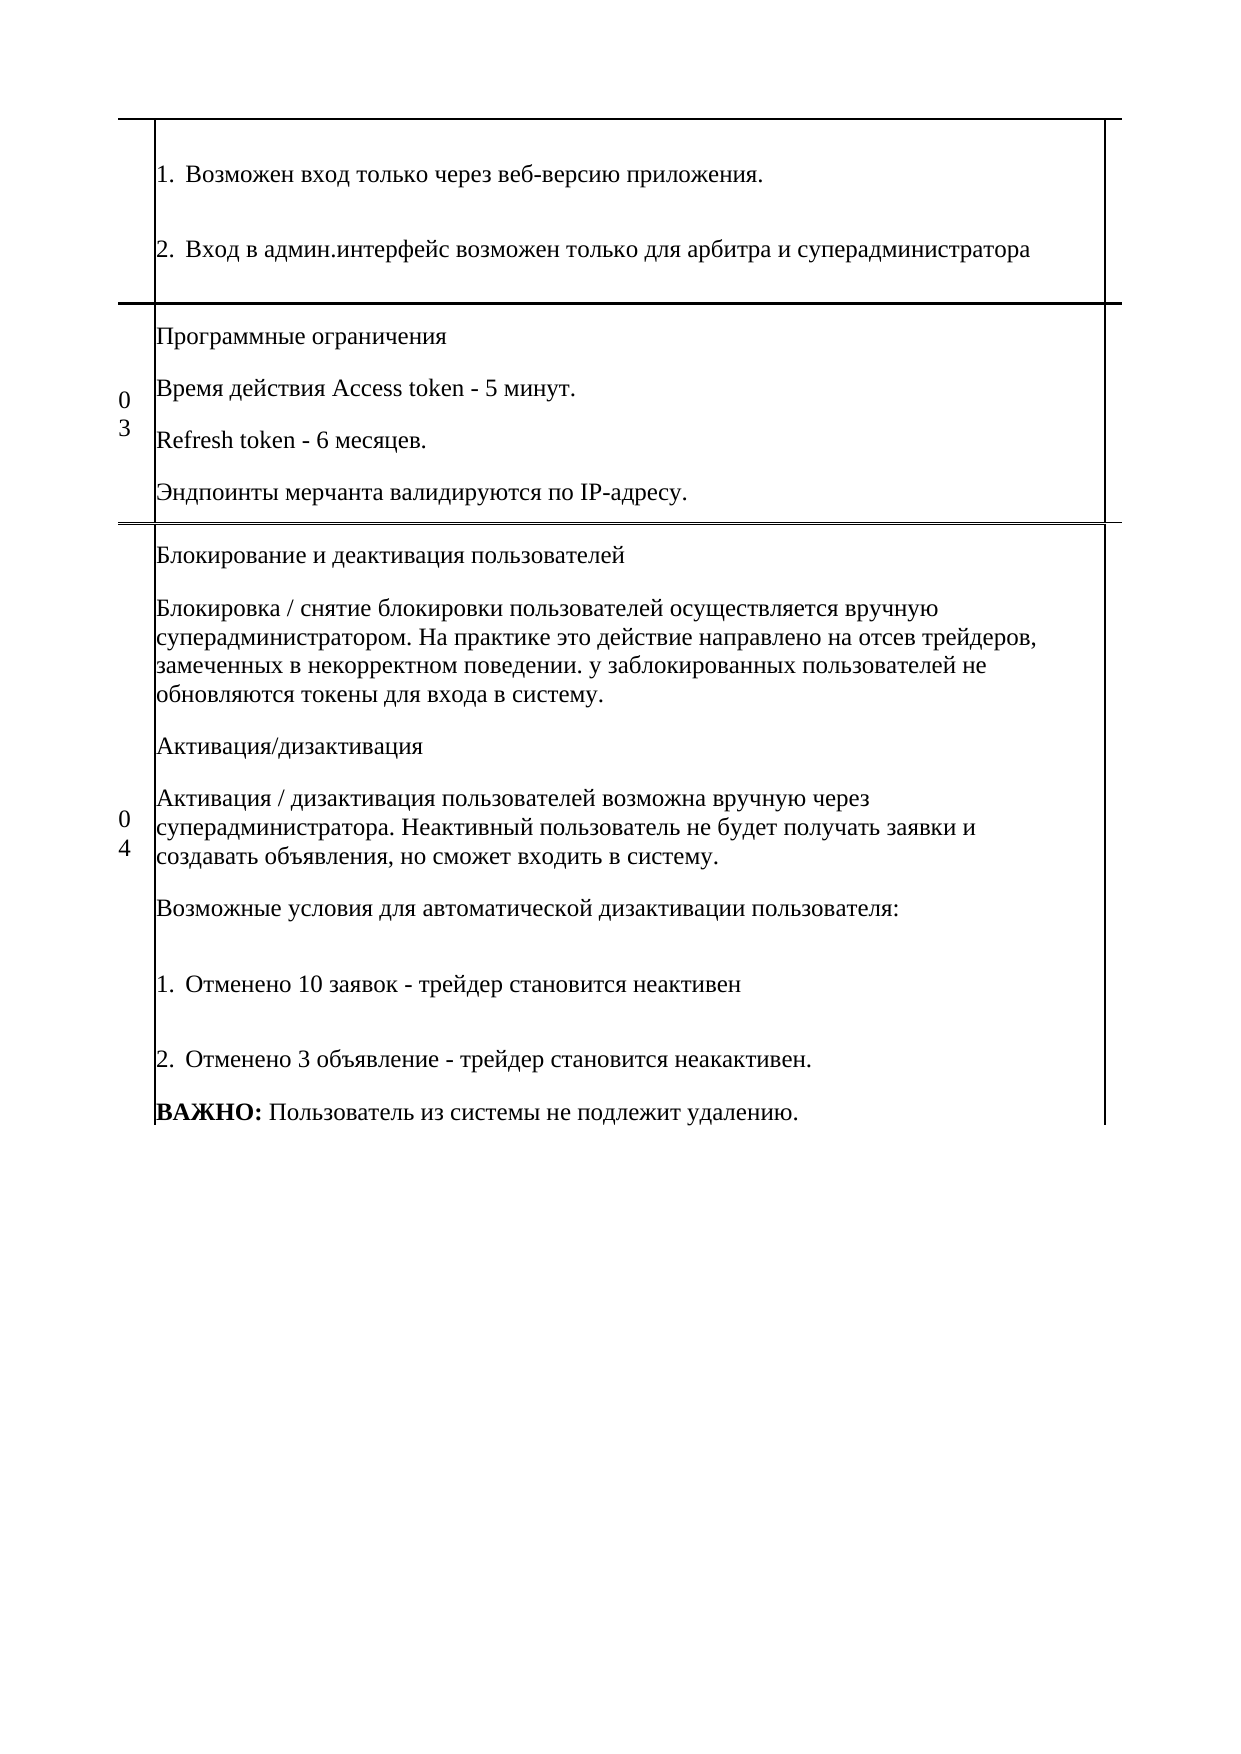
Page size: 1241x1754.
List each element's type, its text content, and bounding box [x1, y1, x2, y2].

table_cell 04 [118, 525, 154, 1125]
table_cell Программные ограничения Время действия Access token - 5 минут. Refresh token - 6 месяцев. Эндпоинты мерчанта валидируются по IP-адресу. [156, 305, 1104, 522]
table_cell [1106, 305, 1122, 522]
table_cell [1106, 524, 1122, 1125]
table_cell Ограничение по используемым устройствам Ограничения трейдера: Трейдер может зайти с мобильного приложения для закрытия заявок, используя логин и пароль. При этом происходит привязка устройства при первичном входе в систему. При входе с иных устройств будет выводиться ошибка. Возможен вход через- веб-версию. Ограничения мерчанта / арбитра / суперадминистратора: Возможен вход только через веб-версию приложения. Вход в админ.интерфейс возможен только для арбитра и суперадминистратора [156, 120, 1104, 302]
table_cell Блокирование и деактивация пользователей Блокировка / снятие блокировки пользователей осуществляется вручную суперадминистратором. На практике это действие направлено на отсев трейдеров, замеченных в некорректном поведении. у заблокированных пользователей не обновляются токены для входа в систему. Активация/дизактивация Активация / дизактивация пользователей возможна вручную через суперадминистратора. Неактивный пользователь не будет получать заявки и создавать объявления, но сможет входить в систему. Возможные условия для автоматической дизактивации пользователя: Отменено 10 заявок - трейдер становится неактивен Отменено 3 объявление - трейдер становится неакактивен. ВАЖНО: Пользователь из системы не подлежит удалению. [156, 525, 1104, 1125]
table_cell [1106, 120, 1122, 302]
table_cell [118, 120, 154, 302]
table_cell 03 [118, 305, 154, 522]
